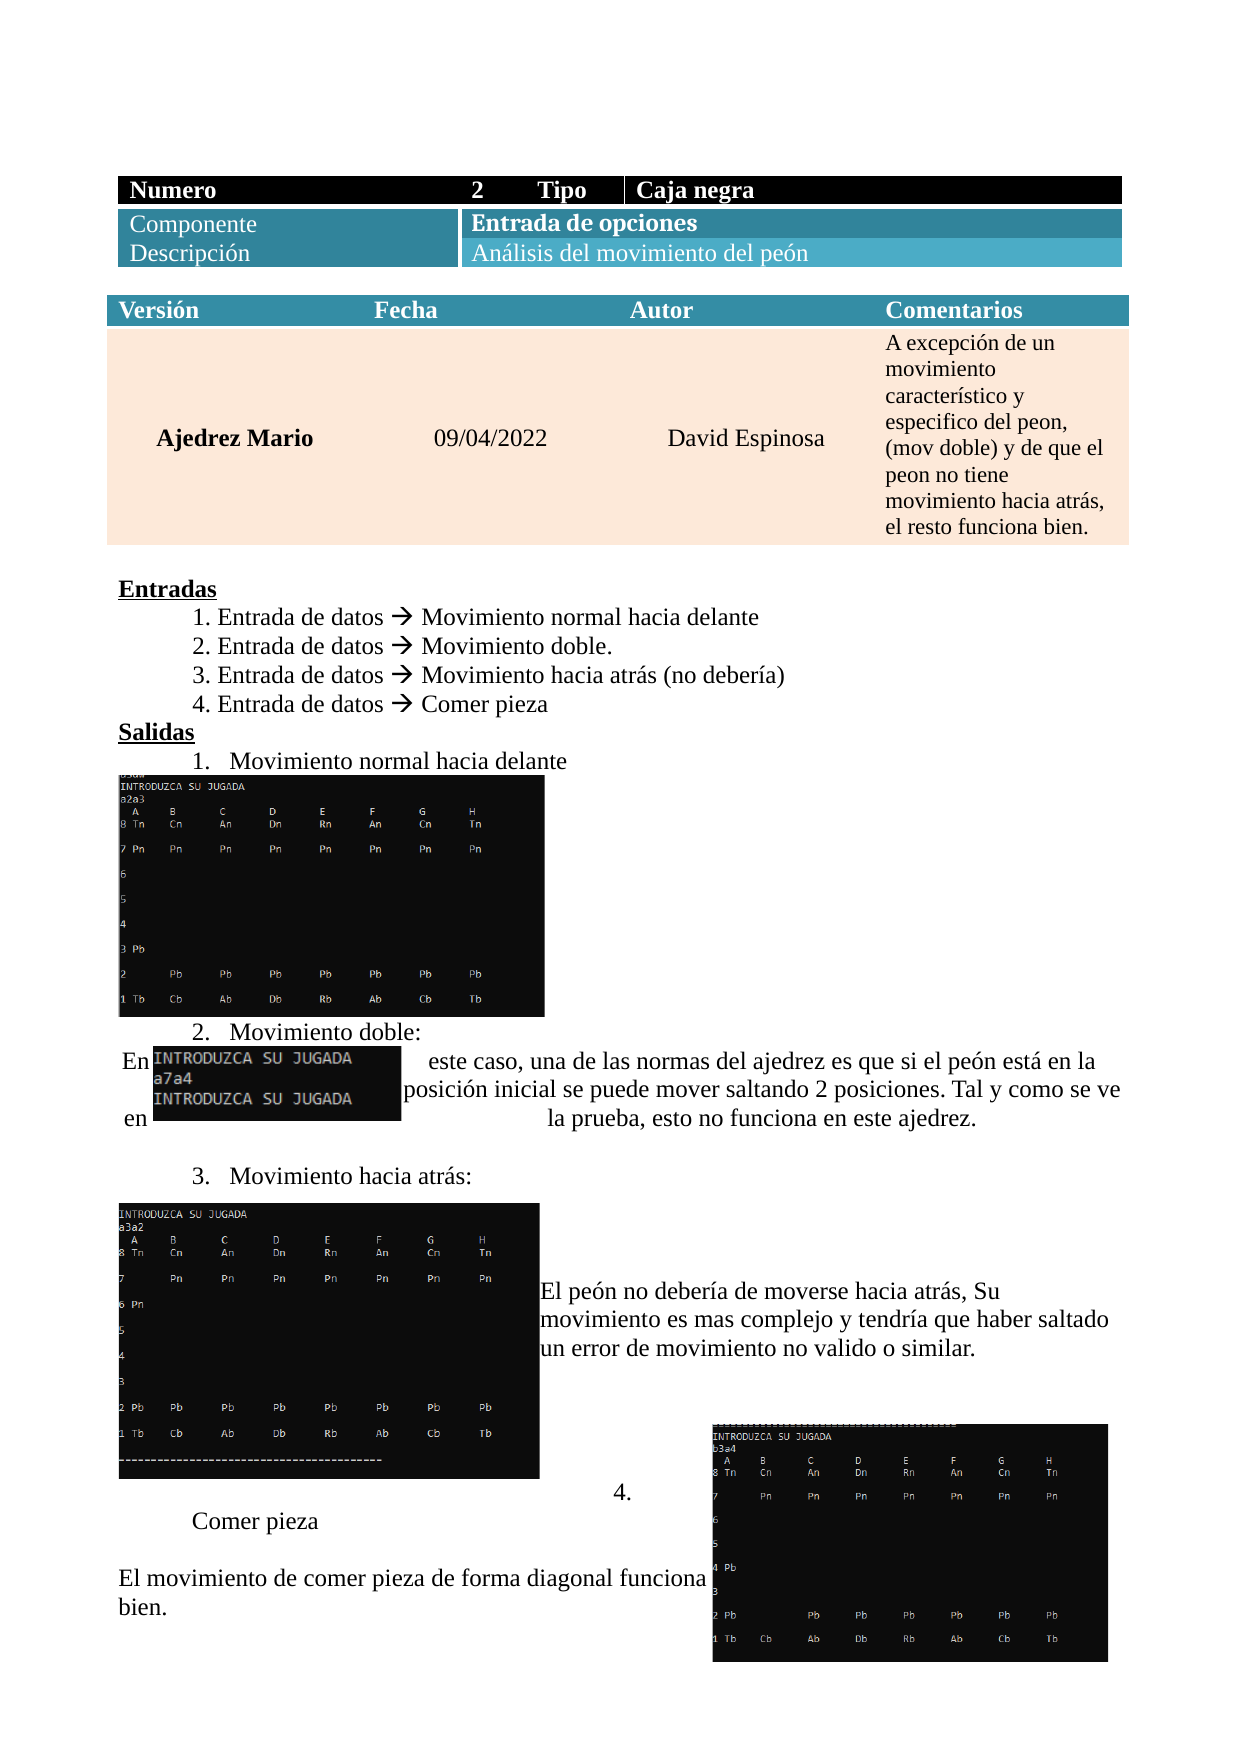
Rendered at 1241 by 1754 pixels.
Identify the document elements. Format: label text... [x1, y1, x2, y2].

text 4. Entrada de datos  Comer pieza [118, 689, 1122, 717]
text El movimiento de comer pieza de forma diagonal funciona bien. [118, 1563, 712, 1621]
table_cell David Espinosa [618, 329, 874, 545]
table_header Caja negra [625, 176, 1122, 204]
list Comer pieza [192, 1477, 712, 1534]
text Salidas [118, 717, 1122, 746]
table_cell Análisis del movimiento del peón [462, 238, 1122, 267]
text 2. Entrada de datos  Movimiento doble. [118, 631, 1122, 660]
list [1109, 1477, 1122, 1534]
table_cell Componente [118, 209, 458, 238]
table_header 2 [460, 176, 526, 204]
text 1. Entrada de datos  Movimiento normal hacia delante [118, 602, 1122, 631]
table_cell A excepción de un movimiento característico y especifico del peon, (mov doble) y de que el peon no tiene movimiento hacia atrás, el resto funciona bien. [874, 329, 1129, 545]
table_cell Entrada de opciones [462, 209, 1122, 238]
table_header Fecha [363, 295, 618, 326]
table_header Autor [618, 295, 874, 326]
text En este caso, una de las normas del ajedrez es que si el peón está en la posición inicial se puede mover saltando 2 posiciones. Tal y como se ve en la prueba, esto no funciona en este ajedrez. [118, 1046, 1122, 1132]
list Movimiento doble: [192, 1017, 1122, 1046]
text 3. Entrada de datos  Movimiento hacia atrás (no debería) [118, 660, 1122, 689]
table_header Tipo [526, 176, 624, 204]
table_cell Descripción [118, 238, 458, 267]
text Entradas [118, 574, 1122, 602]
table_header Comentarios [874, 295, 1129, 326]
list Movimiento hacia atrás: [192, 1161, 1122, 1189]
table_header Numero [118, 176, 460, 204]
table_header Versión [107, 295, 363, 326]
table_cell Ajedrez Mario [107, 329, 363, 545]
text El peón no debería de moverse hacia atrás, Su movimiento es mas complejo y tendría que haber saltado un error de movimiento no valido o similar. [540, 1276, 1122, 1362]
list Movimiento normal hacia delante [192, 746, 1122, 775]
table_cell 09/04/2022 [363, 329, 618, 545]
